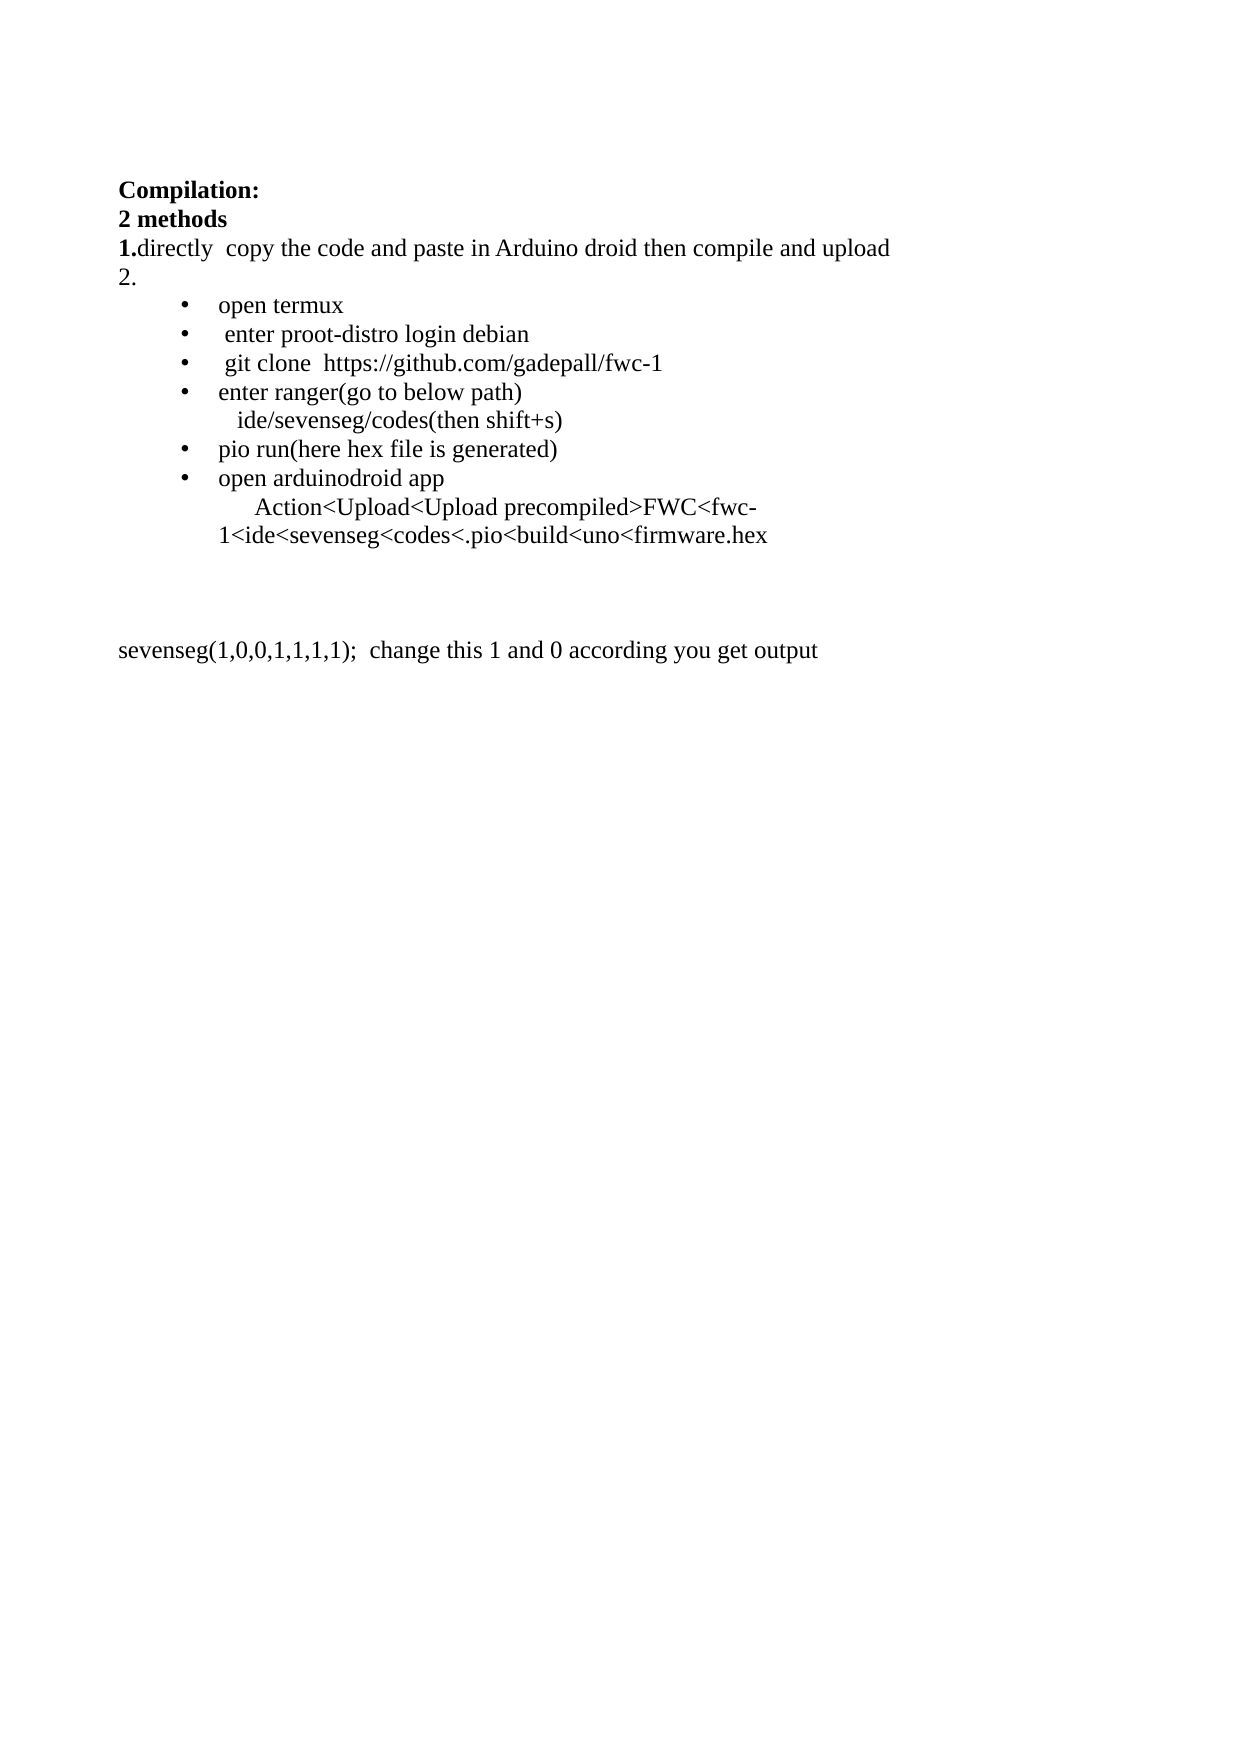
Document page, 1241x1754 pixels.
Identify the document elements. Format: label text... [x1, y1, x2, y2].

text sevenseg(1,0,0,1,1,1,1); change this 1 and 0 according you get output [118, 636, 1122, 664]
text 1.directly copy the code and paste in Arduino droid then compile and upload [118, 233, 1122, 262]
list open arduinodroid app [181, 463, 1122, 492]
list open termux [181, 291, 1122, 319]
list enter proot-distro login debian [181, 319, 1122, 348]
text 2 methods [118, 204, 1122, 233]
text Compilation: [118, 176, 1122, 204]
list pio run(here hex file is generated) [181, 434, 1122, 463]
list Action<Upload<Upload precompiled>FWC<fwc-1<ide<sevenseg<codes<.pio<build<uno<firmware.hex [181, 492, 1122, 549]
list enter ranger(go to below path) [181, 377, 1122, 406]
list git clone https://github.com/gadepall/fwc-1 [181, 348, 1122, 377]
text 2. [118, 262, 1122, 291]
list ide/sevenseg/codes(then shift+s) [181, 406, 1122, 434]
